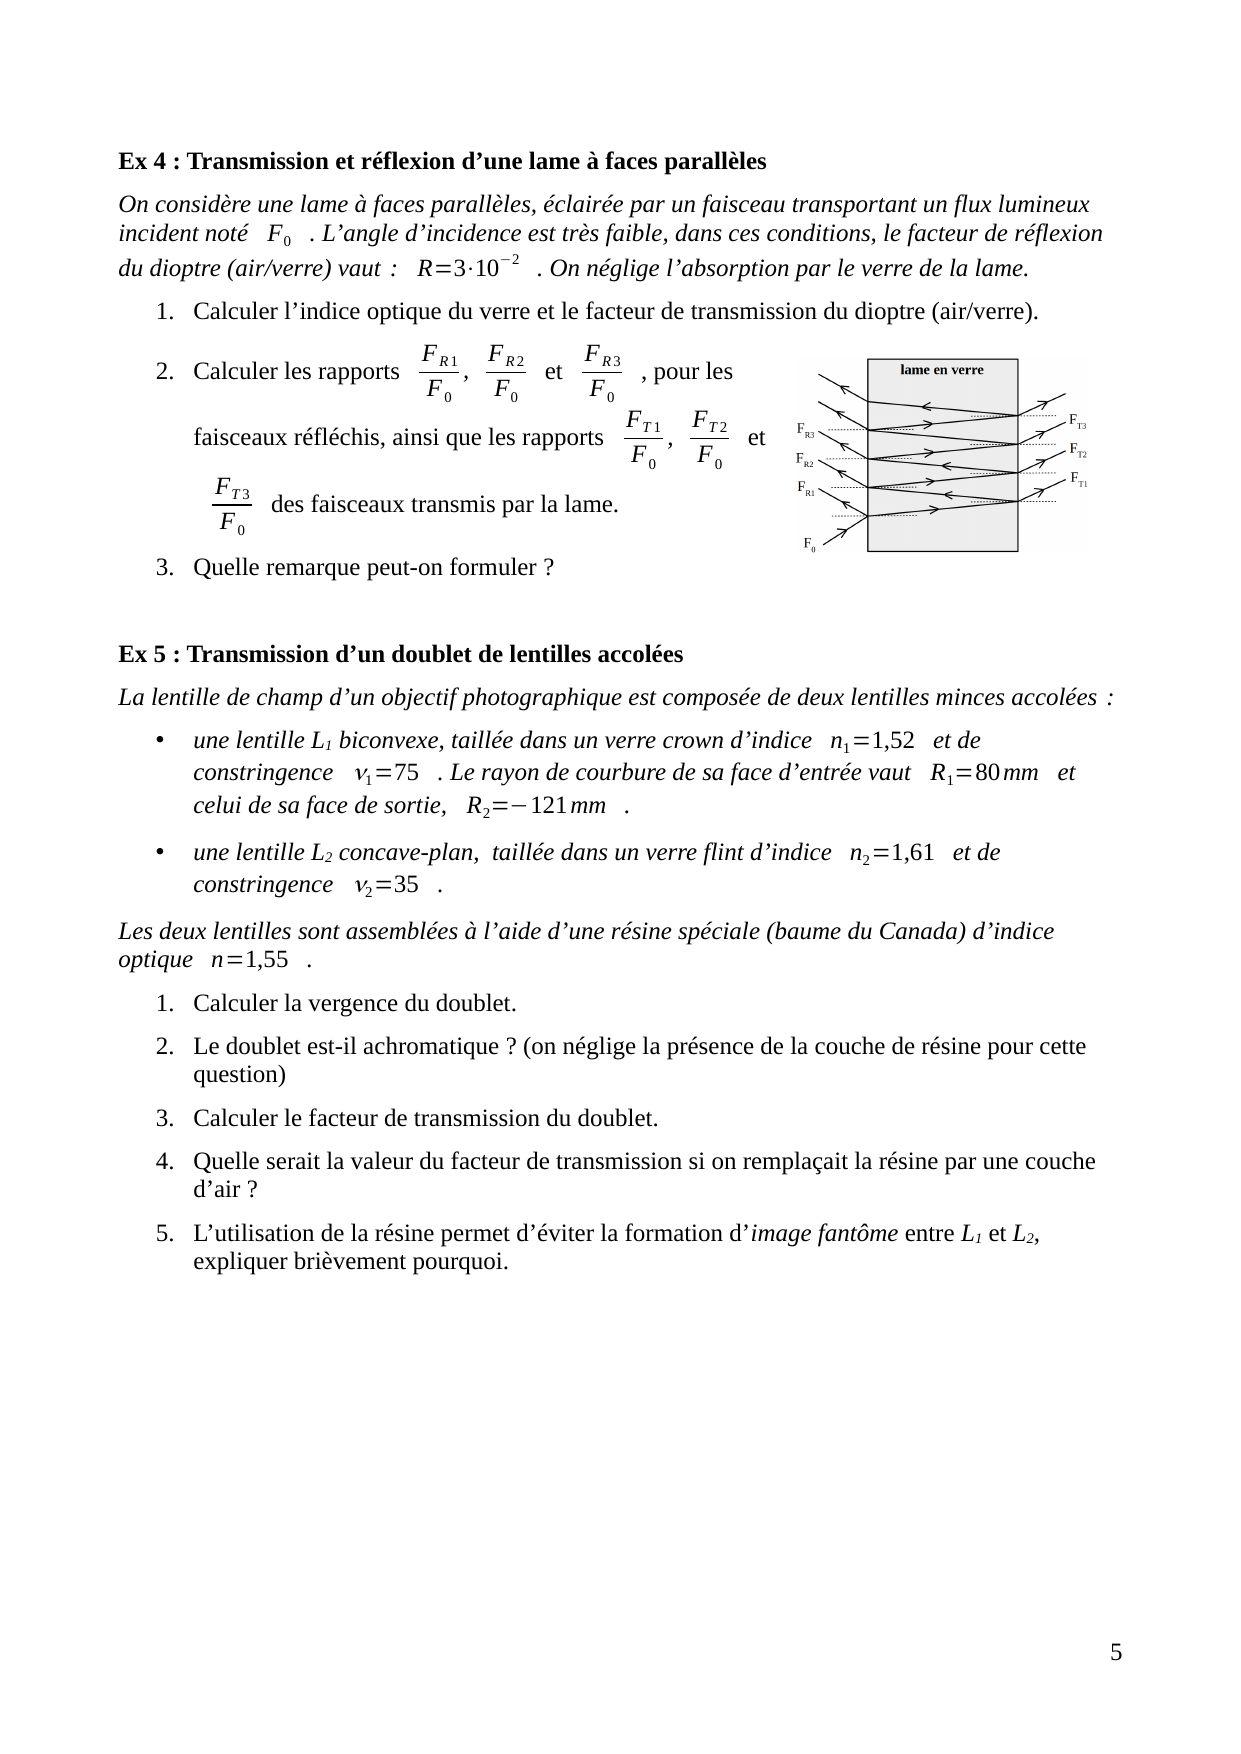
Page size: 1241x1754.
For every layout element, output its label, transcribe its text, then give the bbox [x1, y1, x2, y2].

list Quelle remarque peut-on formuler ? [156, 552, 1122, 581]
list L’utilisation de la résine permet d’éviter la formation d’image fantôme entre L1 et L2, expliquer brièvement pourquoi. [156, 1218, 1122, 1275]
text Les deux lentilles sont assemblées à l’aide d’une résine spéciale (baume du Canada) d’indice optique. [118, 916, 1122, 973]
text La lentille de champ d’un objectif photographique est composée de deux lentilles minces accolées : [118, 682, 1122, 711]
text Ex 4 : Transmission et réflexion d’une lame à faces parallèles [118, 146, 1122, 175]
list Le doublet est-il achromatique ? (on néglige la présence de la couche de résine pour cette question) [156, 1031, 1122, 1088]
list une lentille L1 biconvexe, taillée dans un verre crown d’indiceet de constringence. Le rayon de courbure de sa face d’entrée vautet celui de sa face de sortie,. [156, 725, 1122, 822]
text On considère une lame à faces parallèles, éclairée par un faisceau transportant un flux lumineux incident noté. L’angle d’incidence est très faible, dans ces conditions, le facteur de réflexion du dioptre (air/verre) vaut :. On néglige l’absorption par le verre de la lame. [118, 189, 1122, 282]
list Calculer la vergence du doublet. [156, 988, 1122, 1016]
picture [795, 355, 1089, 554]
list Calculer l’indice optique du verre et le facteur de transmission du dioptre (air/verre). [156, 296, 1122, 325]
list Quelle serait la valeur du facteur de transmission si on remplaçait la résine par une couche d’air ? [156, 1146, 1122, 1203]
text Ex 5 : Transmission d’un doublet de lentilles accolées [118, 639, 1122, 667]
list Calculer le facteur de transmission du doublet. [156, 1103, 1122, 1131]
list Calculer les rapportset, pour les faisceaux réfléchis, ainsi que les rapportsetdes faisceaux transmis par la lame. [156, 339, 1122, 538]
list une lentille L2 concave-plan, taillée dans un verre flint d’indiceet de constringence. [156, 837, 1122, 901]
